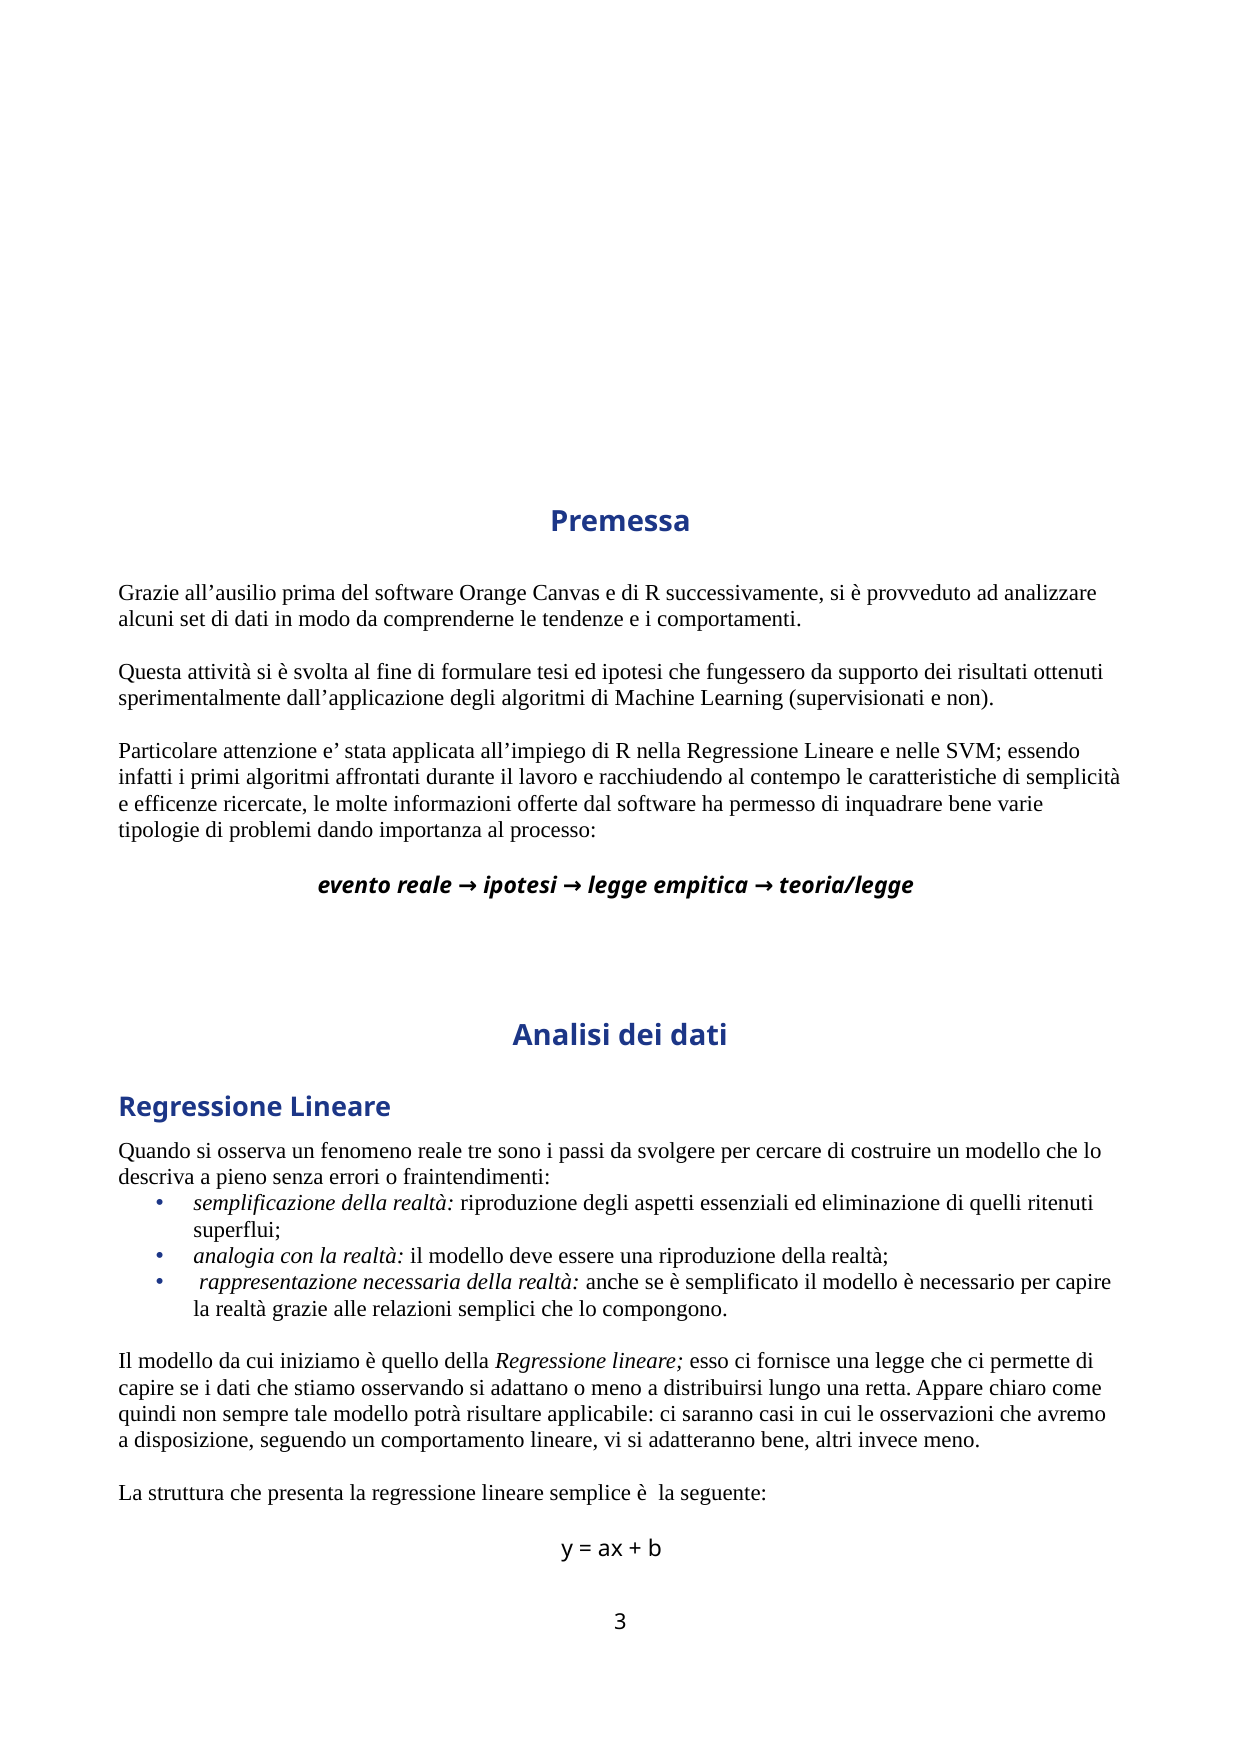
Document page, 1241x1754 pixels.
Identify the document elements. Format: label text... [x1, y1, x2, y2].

subtitle Premessa [118, 500, 1122, 540]
subtitle Regressione Lineare [118, 1087, 1122, 1124]
text Quando si osserva un fenomeno reale tre sono i passi da svolgere per cercare di costruire un modello che lo descriva a pieno senza errori o fraintendimenti: [118, 1137, 1122, 1189]
text La struttura che presenta la regressione lineare semplice è la seguente: [118, 1479, 1122, 1506]
list rappresentazione necessaria della realtà: anche se è semplificato il modello è necessario per capire la realtà grazie alle relazioni semplici che lo compongono. [156, 1268, 1122, 1321]
text evento reale → ipotesi → legge empitica → teoria/legge [118, 869, 1122, 900]
text Grazie all’ausilio prima del software Orange Canvas e di R successivamente, si è provveduto ad analizzare alcuni set di dati in modo da comprenderne le tendenze e i comportamenti. [118, 579, 1122, 632]
text Il modello da cui iniziamo è quello della Regressione lineare; esso ci fornisce una legge che ci permette di capire se i dati che stiamo osservando si adattano o meno a distribuirsi lungo una retta. Appare chiaro come quindi non sempre tale modello potrà risultare applicabile: ci saranno casi in cui le osservazioni che avremo a disposizione, seguendo un comportamento lineare, vi si adatteranno bene, altri invece meno. [118, 1347, 1122, 1453]
text y = ax + b [118, 1532, 1122, 1563]
text Questa attività si è svolta al fine di formulare tesi ed ipotesi che fungessero da supporto dei risultati ottenuti sperimentalmente dall’applicazione degli algoritmi di Machine Learning (supervisionati e non). [118, 658, 1122, 711]
list analogia con la realtà: il modello deve essere una riproduzione della realtà; [156, 1242, 1122, 1268]
subtitle Analisi dei dati [118, 1014, 1122, 1054]
list semplificazione della realtà: riproduzione degli aspetti essenziali ed eliminazione di quelli ritenuti superflui; [156, 1189, 1122, 1242]
text Particolare attenzione e’ stata applicata all’impiego di R nella Regressione Lineare e nelle SVM; essendo infatti i primi algoritmi affrontati durante il lavoro e racchiudendo al contempo le caratteristiche di semplicità e efficenze ricercate, le molte informazioni offerte dal software ha permesso di inquadrare bene varie tipologie di problemi dando importanza al processo: [118, 737, 1122, 842]
